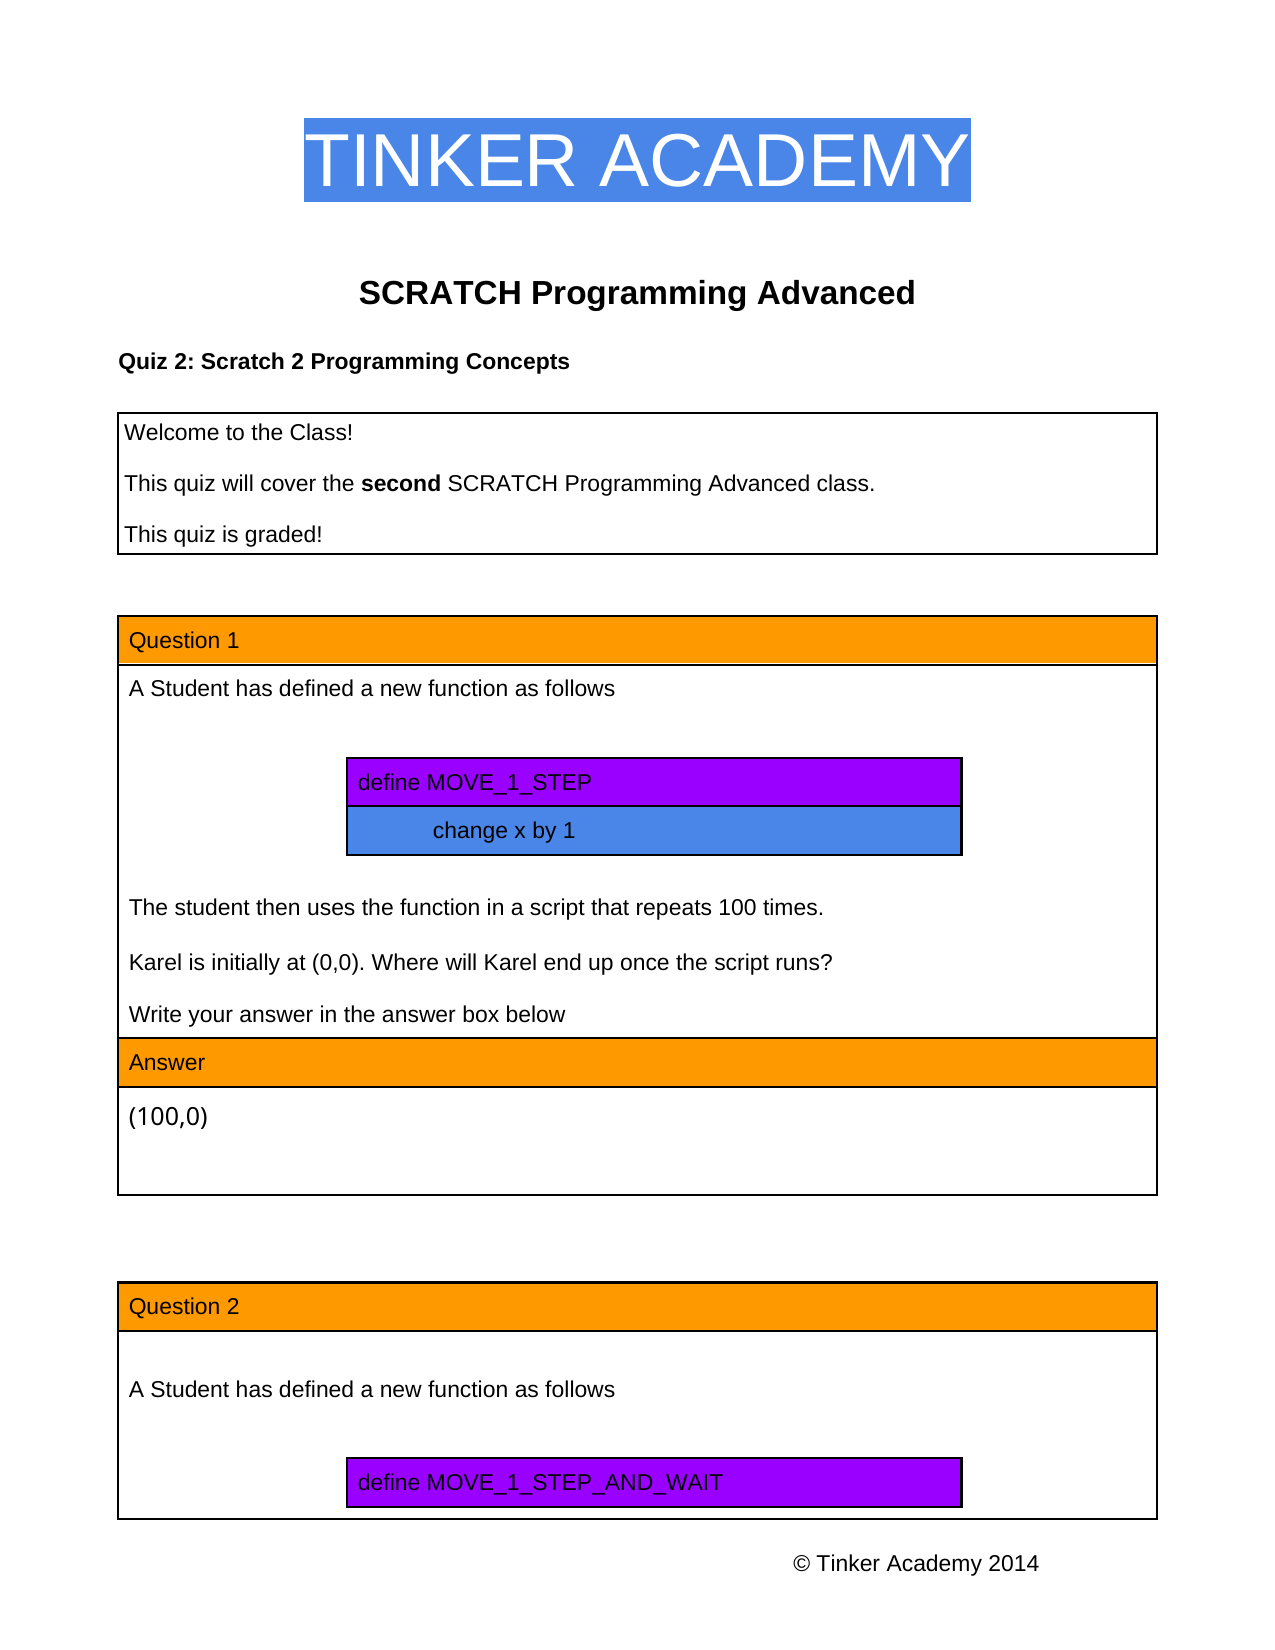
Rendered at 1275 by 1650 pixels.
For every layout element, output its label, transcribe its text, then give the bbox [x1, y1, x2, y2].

text Quiz 2: Scratch 2 Programming Concepts [118, 349, 1157, 374]
table_header Question 2 [119, 1284, 1156, 1330]
table_header define MOVE_1_STEP [348, 759, 960, 805]
table_header define MOVE_1_STEP_AND_WAIT [348, 1459, 960, 1506]
table_cell Answer [119, 1039, 1156, 1086]
table_cell A Student has defined a new function as follows [119, 1332, 1156, 1518]
table_header Welcome to the Class! This quiz will cover the second SCRATCH Programming Advanced class. This quiz is graded! [119, 414, 1156, 553]
text SCRATCH Programming Advanced [118, 274, 1157, 311]
table_cell change x by 1 [348, 807, 960, 854]
table_cell A Student has defined a new function as follows The student then uses the function in a script that repeats 100 times. Karel is initially at (0,0). Where will Karel end up once the script runs? Write your answer in the answer box below [119, 666, 1156, 1037]
text TINKER ACADEMY [118, 118, 1157, 202]
table_header Question 1 [119, 617, 1156, 663]
table_cell (100,0) [119, 1088, 1156, 1194]
